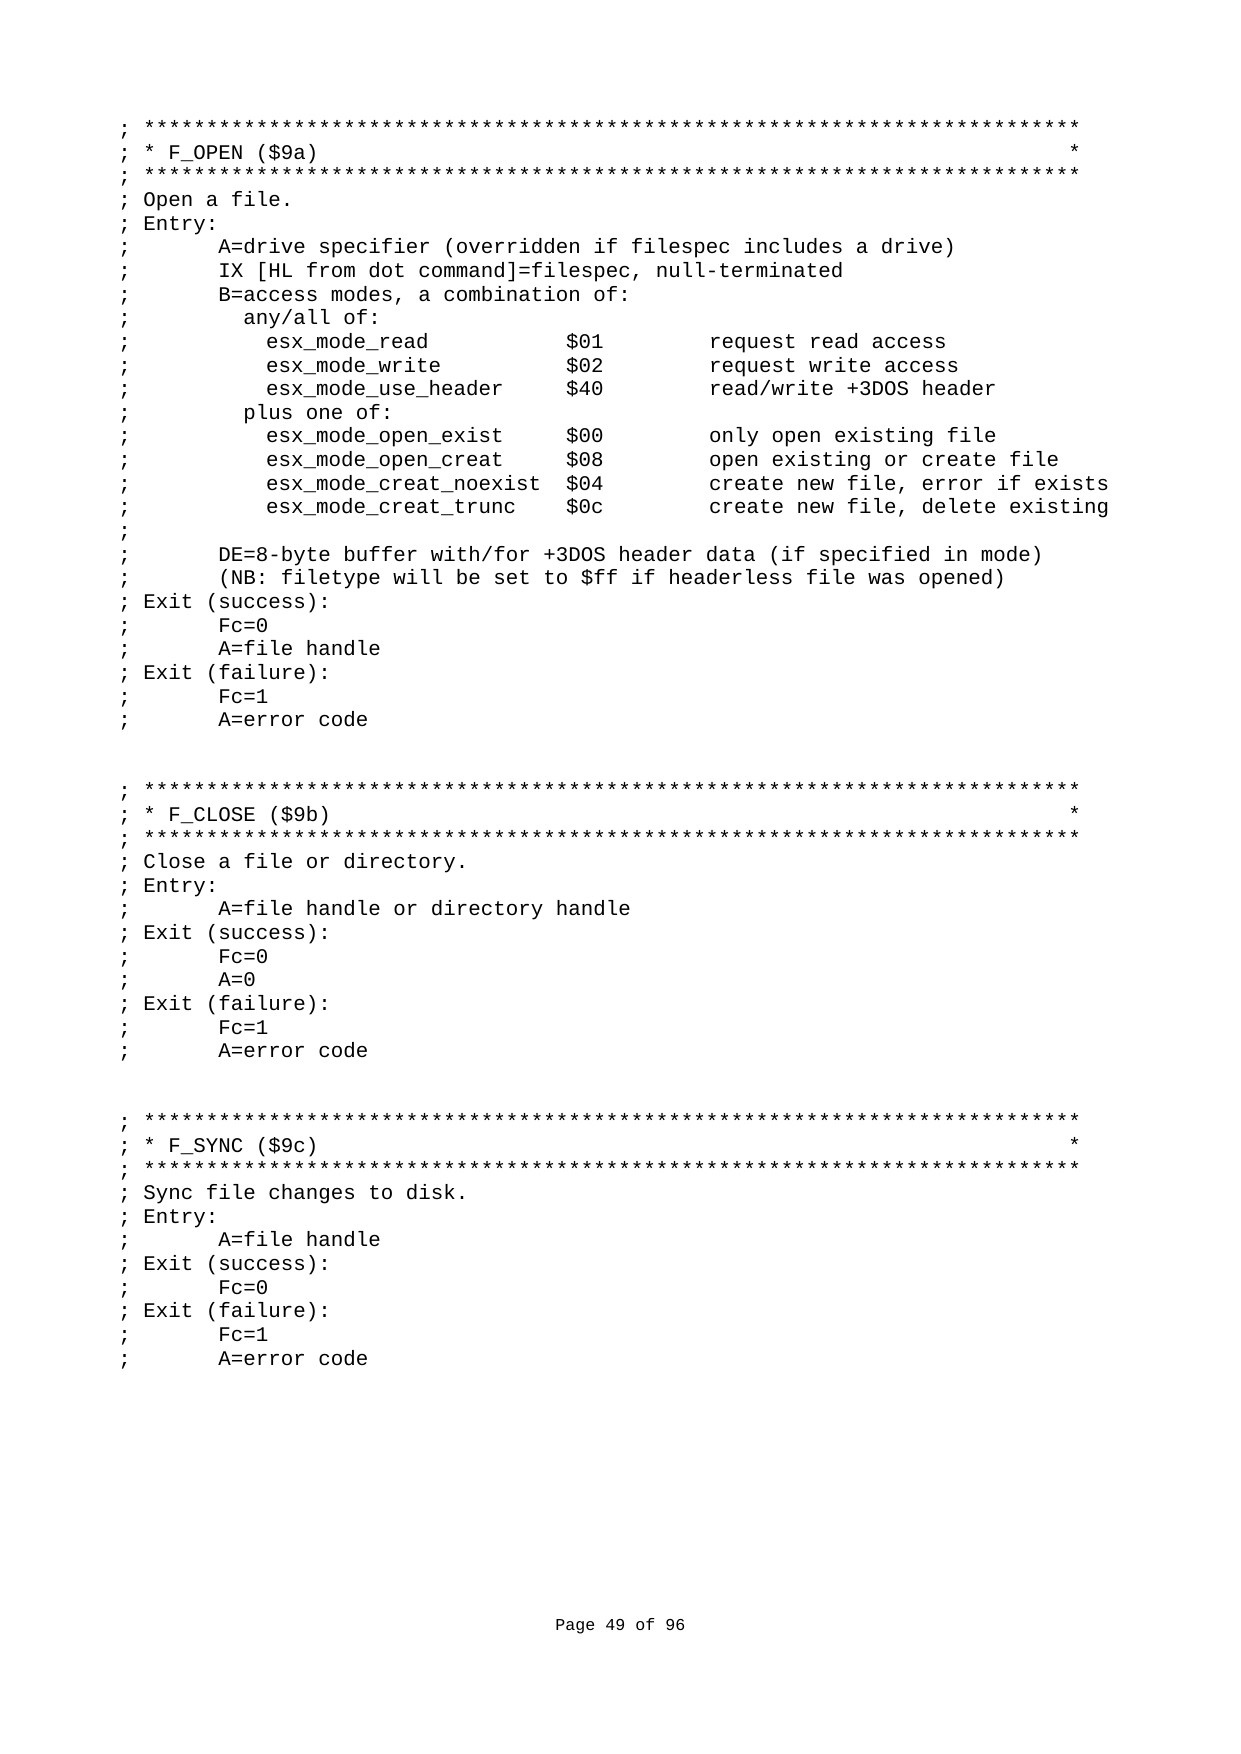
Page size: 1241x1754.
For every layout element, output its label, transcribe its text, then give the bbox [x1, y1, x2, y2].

text ; Exit (success): [118, 922, 1122, 946]
text ; plus one of: [118, 402, 1122, 426]
text ; (NB: filetype will be set to $ff if headerless file was opened) [118, 567, 1122, 591]
text ; *************************************************************************** [118, 1158, 1122, 1182]
text ; Fc=0 [118, 946, 1122, 969]
text ; Fc=0 [118, 615, 1122, 638]
text ; Exit (failure): [118, 1300, 1122, 1324]
text ; Entry: [118, 875, 1122, 898]
text ; esx_mode_open_exist $00 only open existing file [118, 426, 1122, 449]
text ; Close a file or directory. [118, 851, 1122, 875]
text ; * F_OPEN ($9a) * [118, 142, 1122, 165]
text ; Fc=1 [118, 686, 1122, 709]
text ; A=file handle [118, 638, 1122, 662]
text ; Exit (failure): [118, 993, 1122, 1017]
text ; esx_mode_creat_noexist $04 create new file, error if exists [118, 473, 1122, 496]
text ; A=0 [118, 969, 1122, 993]
text ; esx_mode_read $01 request read access [118, 331, 1122, 354]
text ; [118, 520, 1122, 544]
text ; A=error code [118, 1040, 1122, 1064]
text ; Fc=0 [118, 1277, 1122, 1300]
text ; any/all of: [118, 307, 1122, 331]
text ; *************************************************************************** [118, 165, 1122, 189]
text ; esx_mode_open_creat $08 open existing or create file [118, 449, 1122, 473]
text ; Exit (failure): [118, 662, 1122, 686]
text ; A=error code [118, 709, 1122, 733]
text ; IX [HL from dot command]=filespec, null-terminated [118, 260, 1122, 284]
text ; B=access modes, a combination of: [118, 284, 1122, 307]
text ; Fc=1 [118, 1324, 1122, 1348]
text ; *************************************************************************** [118, 1111, 1122, 1135]
text ; esx_mode_creat_trunc $0c create new file, delete existing [118, 496, 1122, 520]
text ; A=file handle or directory handle [118, 898, 1122, 922]
text ; A=error code [118, 1348, 1122, 1371]
text ; *************************************************************************** [118, 780, 1122, 804]
text ; Entry: [118, 213, 1122, 236]
text ; esx_mode_use_header $40 read/write +3DOS header [118, 378, 1122, 402]
text ; Entry: [118, 1206, 1122, 1229]
text ; Exit (success): [118, 591, 1122, 615]
text ; Open a file. [118, 189, 1122, 213]
text ; *************************************************************************** [118, 118, 1122, 142]
text ; * F_CLOSE ($9b) * [118, 804, 1122, 827]
text ; A=drive specifier (overridden if filespec includes a drive) [118, 236, 1122, 260]
text ; *************************************************************************** [118, 827, 1122, 851]
text ; A=file handle [118, 1229, 1122, 1253]
text ; Sync file changes to disk. [118, 1182, 1122, 1206]
text ; * F_SYNC ($9c) * [118, 1135, 1122, 1158]
text ; Fc=1 [118, 1017, 1122, 1040]
text ; DE=8-byte buffer with/for +3DOS header data (if specified in mode) [118, 544, 1122, 567]
text ; Exit (success): [118, 1253, 1122, 1277]
text ; esx_mode_write $02 request write access [118, 354, 1122, 378]
